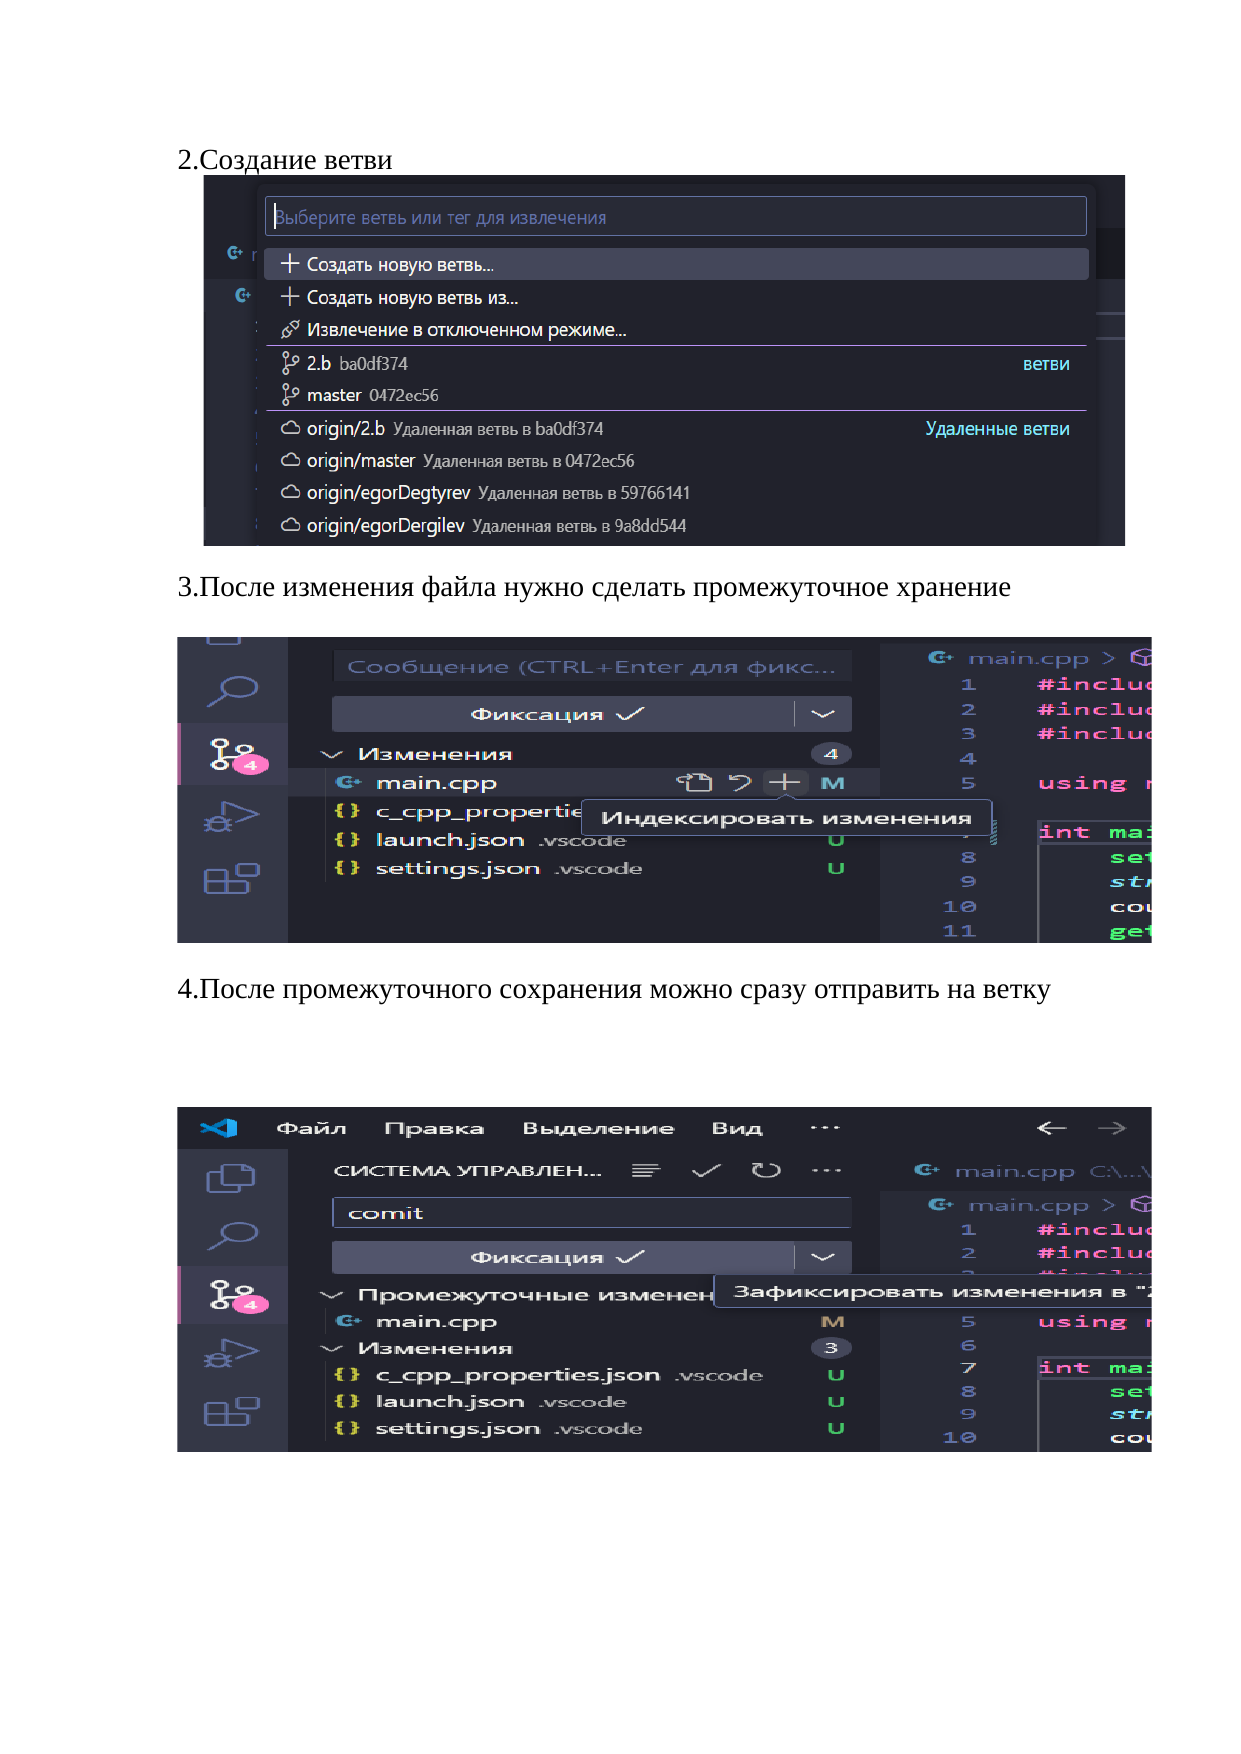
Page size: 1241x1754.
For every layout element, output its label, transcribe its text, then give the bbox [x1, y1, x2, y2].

picture [203, 175, 1126, 546]
text 4.После промежуточного сохранения можно сразу отправить на ветку [177, 943, 1152, 1004]
text 3.После изменения файла нужно сделать промежуточное хранение [177, 569, 1152, 602]
picture [177, 637, 1152, 943]
picture [177, 1107, 1152, 1452]
text 2.Создание ветви [177, 142, 1152, 175]
